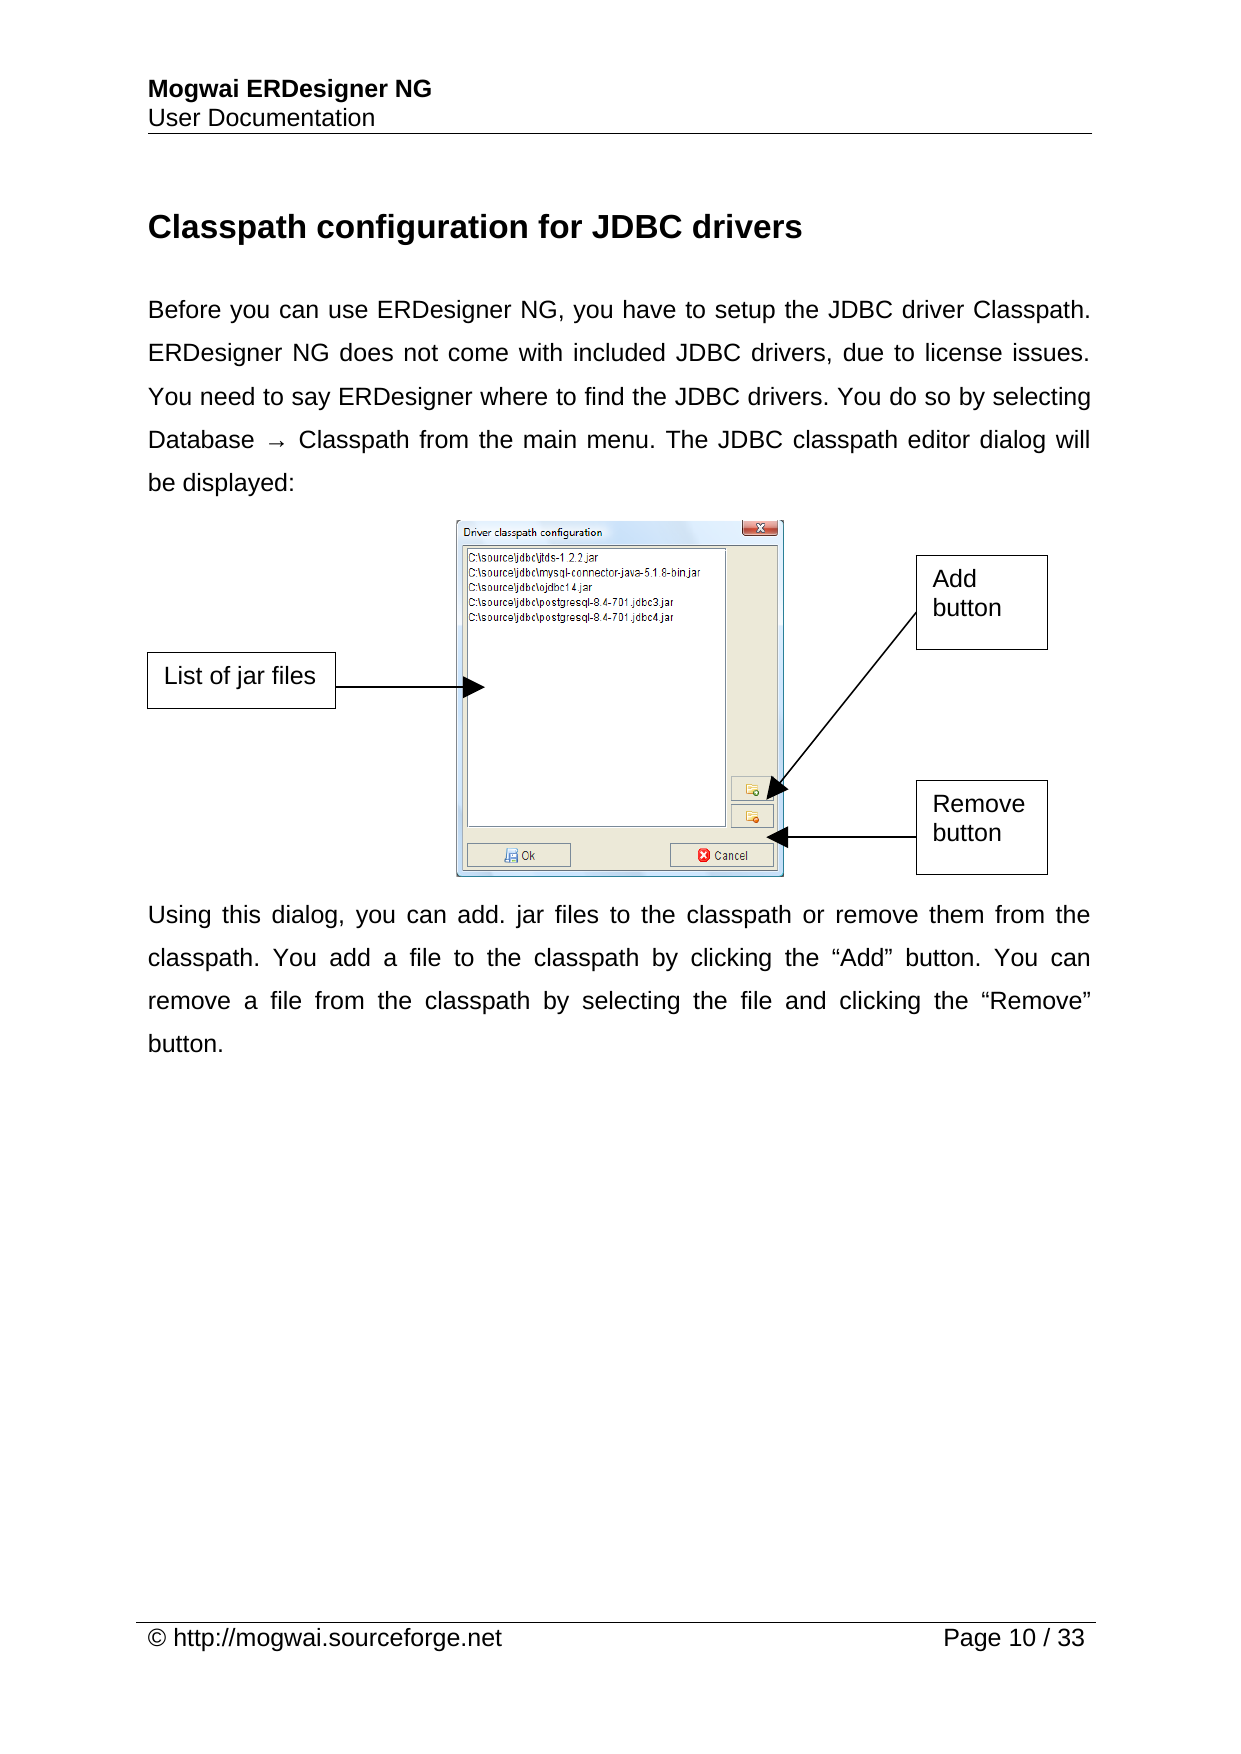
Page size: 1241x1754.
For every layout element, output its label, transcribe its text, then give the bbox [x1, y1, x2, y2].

text List of jar files [163, 661, 319, 689]
picture [456, 520, 784, 877]
subtitle Classpath configuration for JDBC drivers [148, 207, 1092, 246]
text Using this dialog, you can add. jar files to the classpath or remove them from the classpath. You add a file to the classpath by clicking the “Add” button. You can remove a file from the classpath by selecting the file and clicking the “Remove” button. [148, 900, 1092, 1058]
text Remove button [932, 789, 1032, 847]
text Before you can use ERDesigner NG, you have to setup the JDBC driver Classpath. ERDesigner NG does not come with included JDBC drivers, due to license issues. You need to say ERDesigner where to find the JDBC drivers. You do so by selecting Database → Classpath from the main menu. The JDBC classpath editor dialog will be displayed: [148, 295, 1092, 496]
text Add button [932, 564, 1032, 622]
